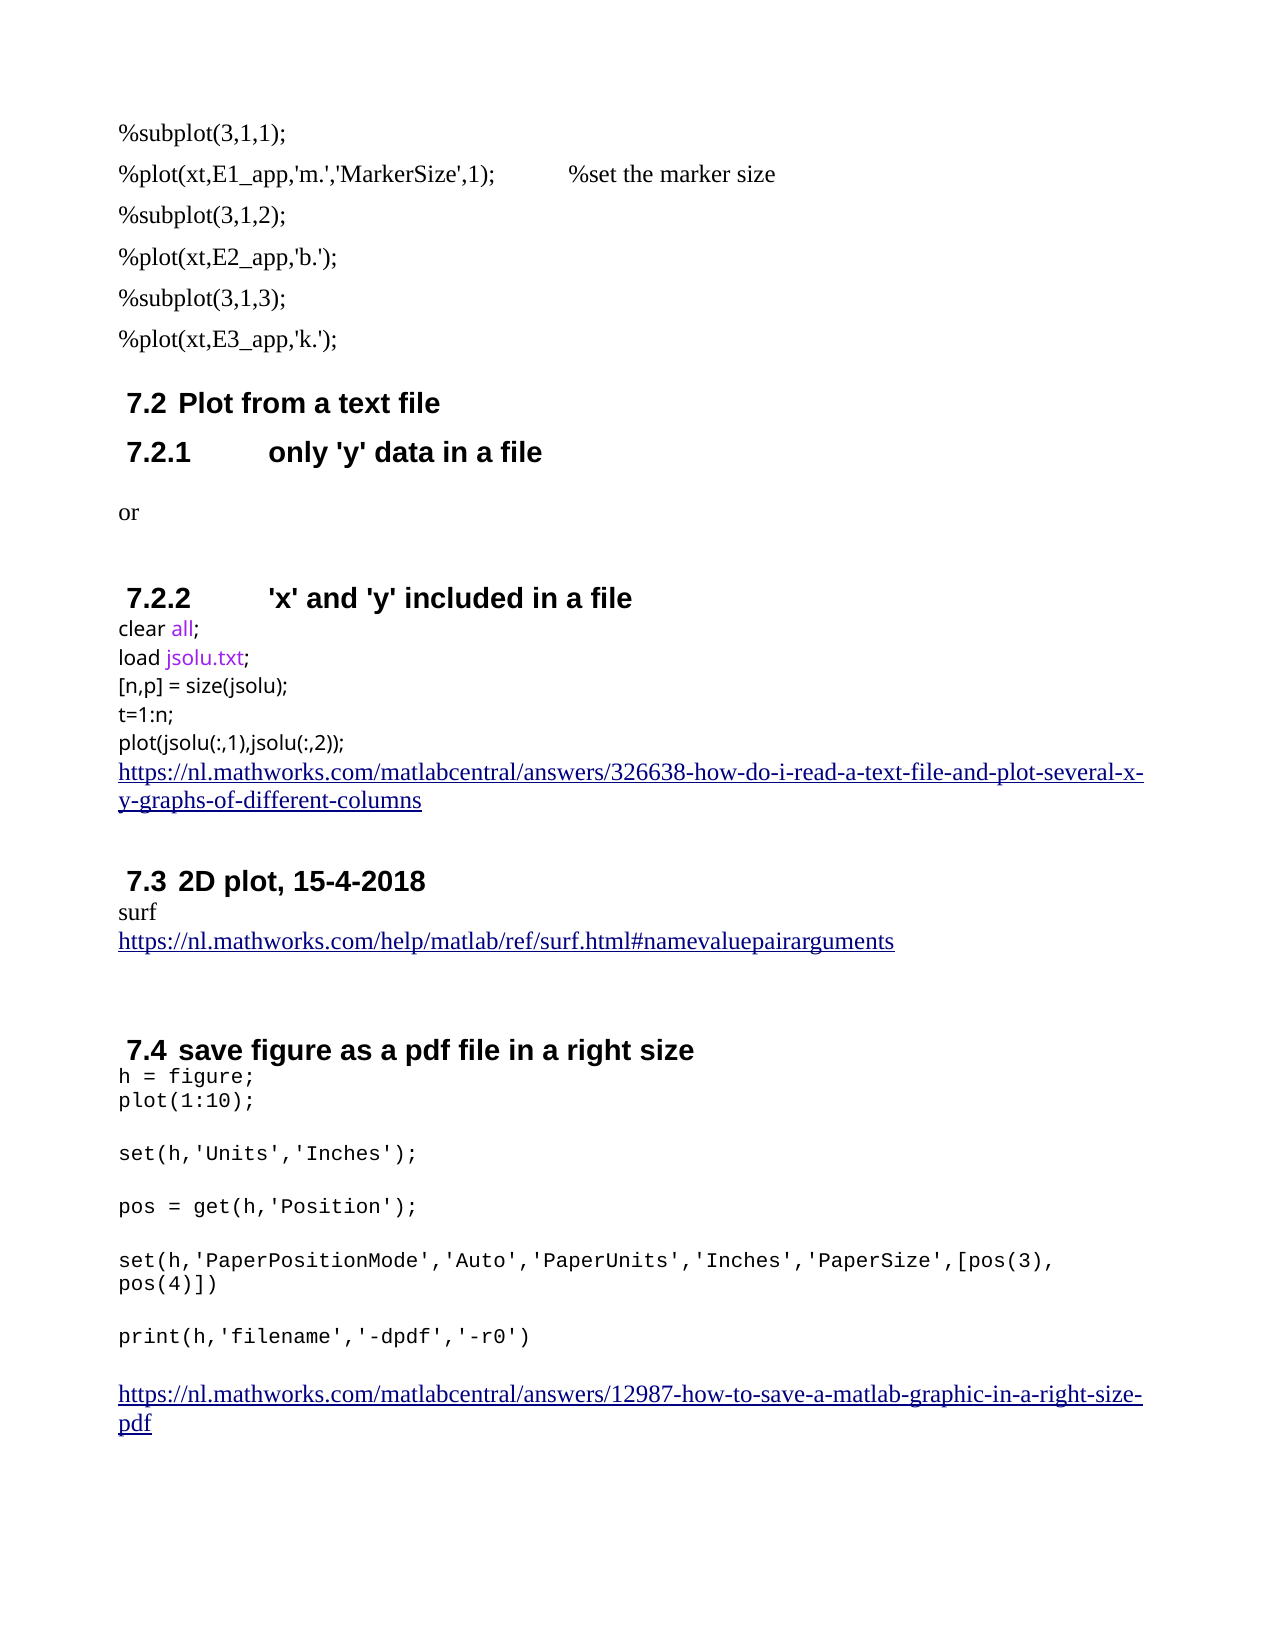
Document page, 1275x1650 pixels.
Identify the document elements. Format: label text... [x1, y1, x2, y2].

text %subplot(3,1,2); [118, 201, 1157, 229]
subtitle only 'y' data in a file [118, 434, 1157, 468]
text https://nl.mathworks.com/help/matlab/ref/surf.html#namevaluepairarguments [118, 926, 1157, 955]
text clear all; [118, 614, 1157, 643]
text print(h,'filename','-dpdf','-r0') [118, 1326, 1157, 1350]
text or [118, 497, 1157, 525]
text set(h,'Units','Inches'); [118, 1143, 1157, 1167]
subtitle save figure as a pdf file in a right size [118, 1033, 1157, 1067]
subtitle 2D plot, 15-4-2018 [118, 864, 1157, 897]
text %subplot(3,1,3); [118, 283, 1157, 312]
text plot(1:10); [118, 1090, 1157, 1114]
text h = figure; [118, 1067, 1157, 1090]
text load jsolu.txt; [118, 643, 1157, 671]
subtitle 'x' and 'y' included in a file [118, 581, 1157, 614]
text %plot(xt,E3_app,'k.'); [118, 324, 1157, 353]
text https://nl.mathworks.com/matlabcentral/answers/12987-how-to-save-a-matlab-graphic-in-a-right-size-pdf [118, 1379, 1157, 1437]
text set(h,'PaperPositionMode','Auto','PaperUnits','Inches','PaperSize',[pos(3), pos(4)]) [118, 1249, 1157, 1297]
text %plot(xt,E1_app,'m.','MarkerSize',1); %set the marker size [118, 159, 1157, 188]
text surf [118, 897, 1157, 926]
text https://nl.mathworks.com/matlabcentral/answers/326638-how-do-i-read-a-text-file-and-plot-several-x-y-graphs-of-different-columns [118, 757, 1157, 814]
subtitle Plot from a text file [118, 386, 1157, 420]
text pos = get(h,'Position'); [118, 1196, 1157, 1220]
text %plot(xt,E2_app,'b.'); [118, 242, 1157, 271]
text %subplot(3,1,1); [118, 118, 1157, 147]
text t=1:n; [118, 700, 1157, 728]
text plot(jsolu(:,1),jsolu(:,2)); [118, 728, 1157, 757]
text [n,p] = size(jsolu); [118, 671, 1157, 700]
